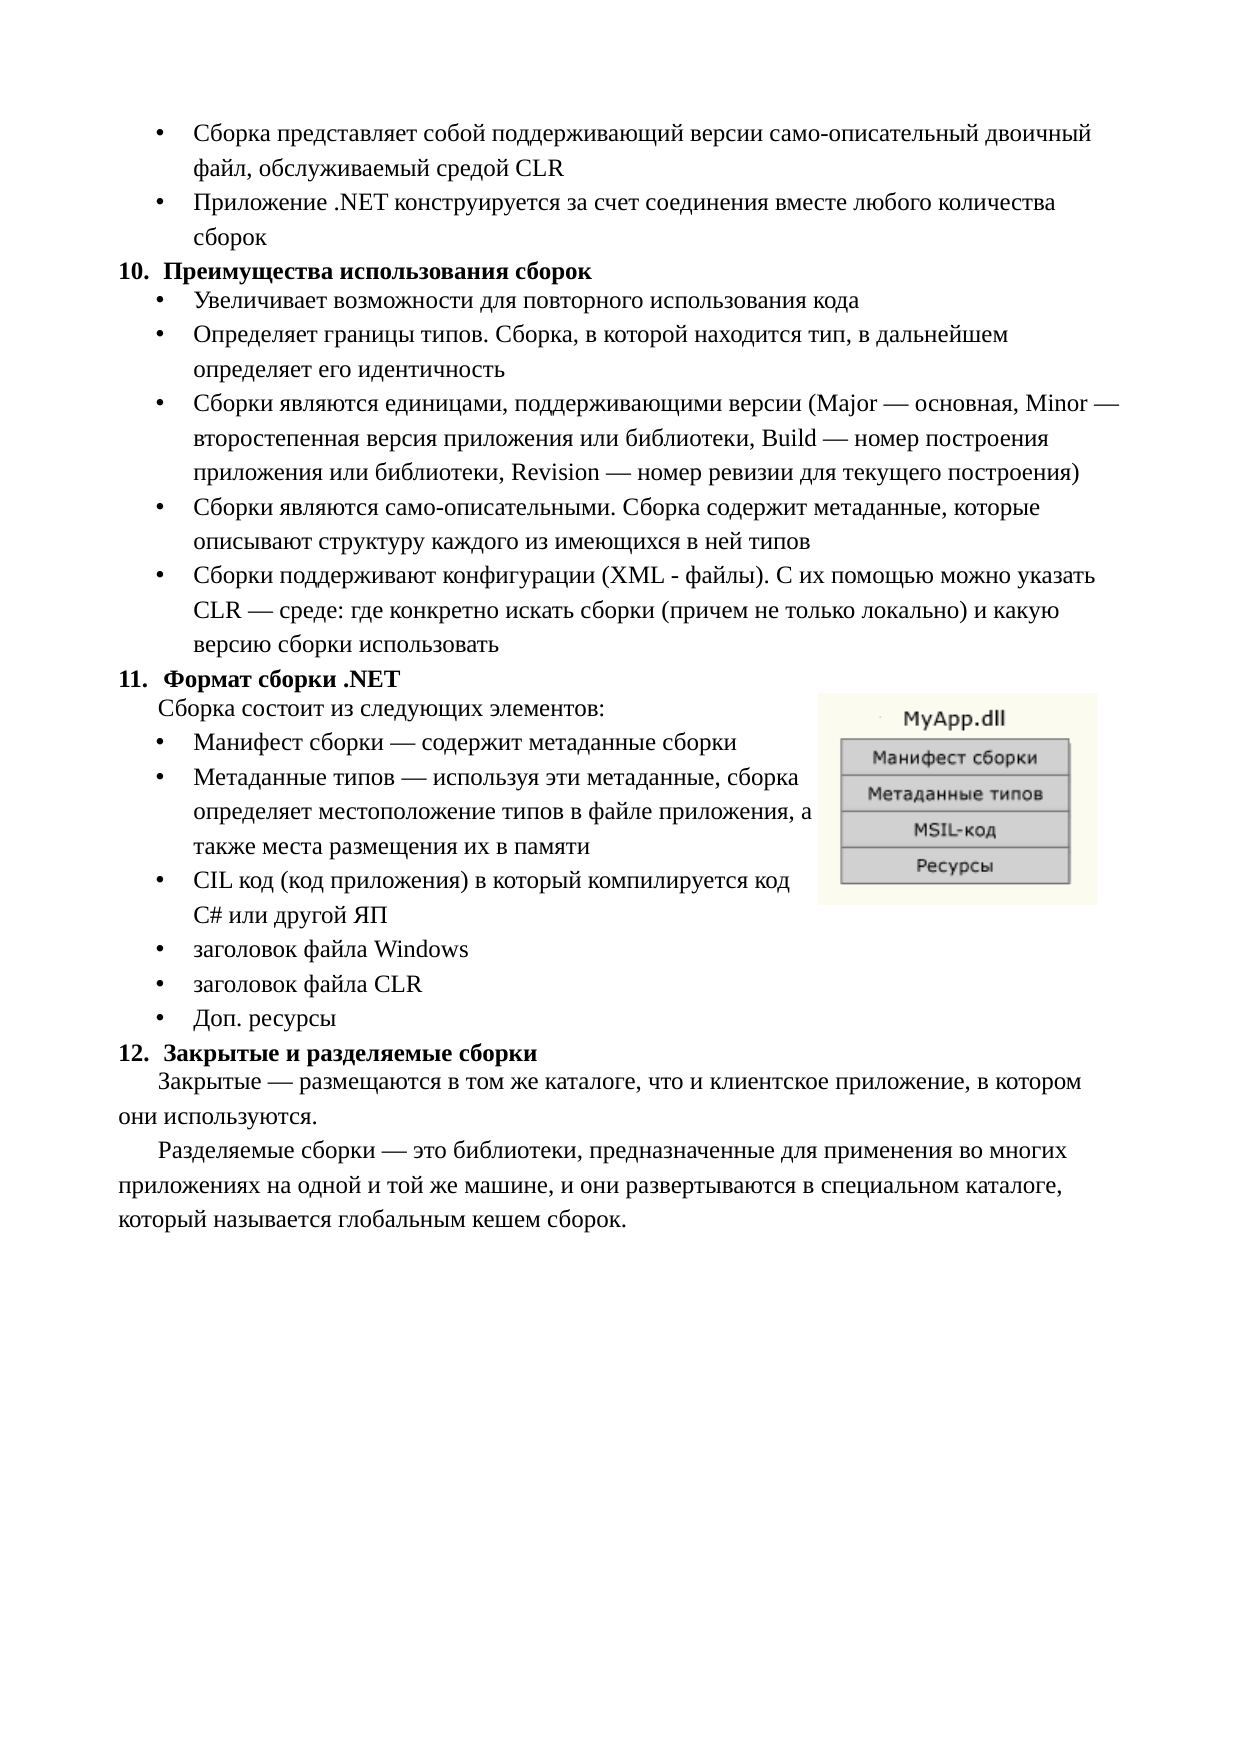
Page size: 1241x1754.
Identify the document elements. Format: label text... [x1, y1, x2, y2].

list заголовок файла CLR [156, 969, 1122, 997]
list Сборки поддерживают конфигурации (XML - файлы). С их помощью можно указать CLR — среде: где конкретно искать сборки (причем не только локально) и какую версию сборки использовать [156, 561, 1122, 658]
list Манифест сборки — содержит метаданные сборки [156, 727, 817, 756]
list Сборки являются единицами, поддерживающими версии (Major — основная, Minor — второстепенная версия приложения или библиотеки, Build — номер построения приложения или библиотеки, Revision — номер ревизии для текущего построения) [156, 388, 1122, 486]
list CIL код (код приложения) в который компилируется код C# или другой ЯП [156, 865, 1122, 928]
picture [817, 693, 1098, 905]
list Сборка представляет собой поддерживающий версии само-описательный двоичный файл, обслуживаемый средой CLR [156, 118, 1122, 181]
text Закрытые — размещаются в том же каталоге, что и клиентское приложение, в котором они используются. [118, 1066, 1122, 1129]
list Приложение .NET конструируется за счет соединения вместе любого количества сборок [156, 187, 1122, 250]
text Сборка состоит из следующих элементов: [118, 693, 817, 722]
subtitle Закрытые и разделяемые сборки [118, 1038, 1122, 1066]
subtitle Преимущества использования сборок [118, 256, 1122, 285]
subtitle Формат сборки .NET [118, 664, 1122, 693]
list Метаданные типов — используя эти метаданные, сборка определяет местоположение типов в файле приложения, а также места размещения их в памяти [156, 762, 817, 859]
list Увеличивает возможности для повторного использования кода [156, 285, 1122, 313]
list Доп. ресурсы [156, 1003, 1122, 1032]
list Определяет границы типов. Сборка, в которой находится тип, в дальнейшем определяет его идентичность [156, 319, 1122, 382]
list заголовок файла Windows [156, 934, 1122, 963]
text Разделяемые сборки — это библиотеки, предназначенные для применения во многих приложениях на одной и той же машине, и они развертываются в специальном каталоге, который называется глобальным кешем сборок. [118, 1135, 1122, 1233]
list Сборки являются само-описательными. Сборка содержит метаданные, которые описывают структуру каждого из имеющихся в ней типов [156, 492, 1122, 555]
